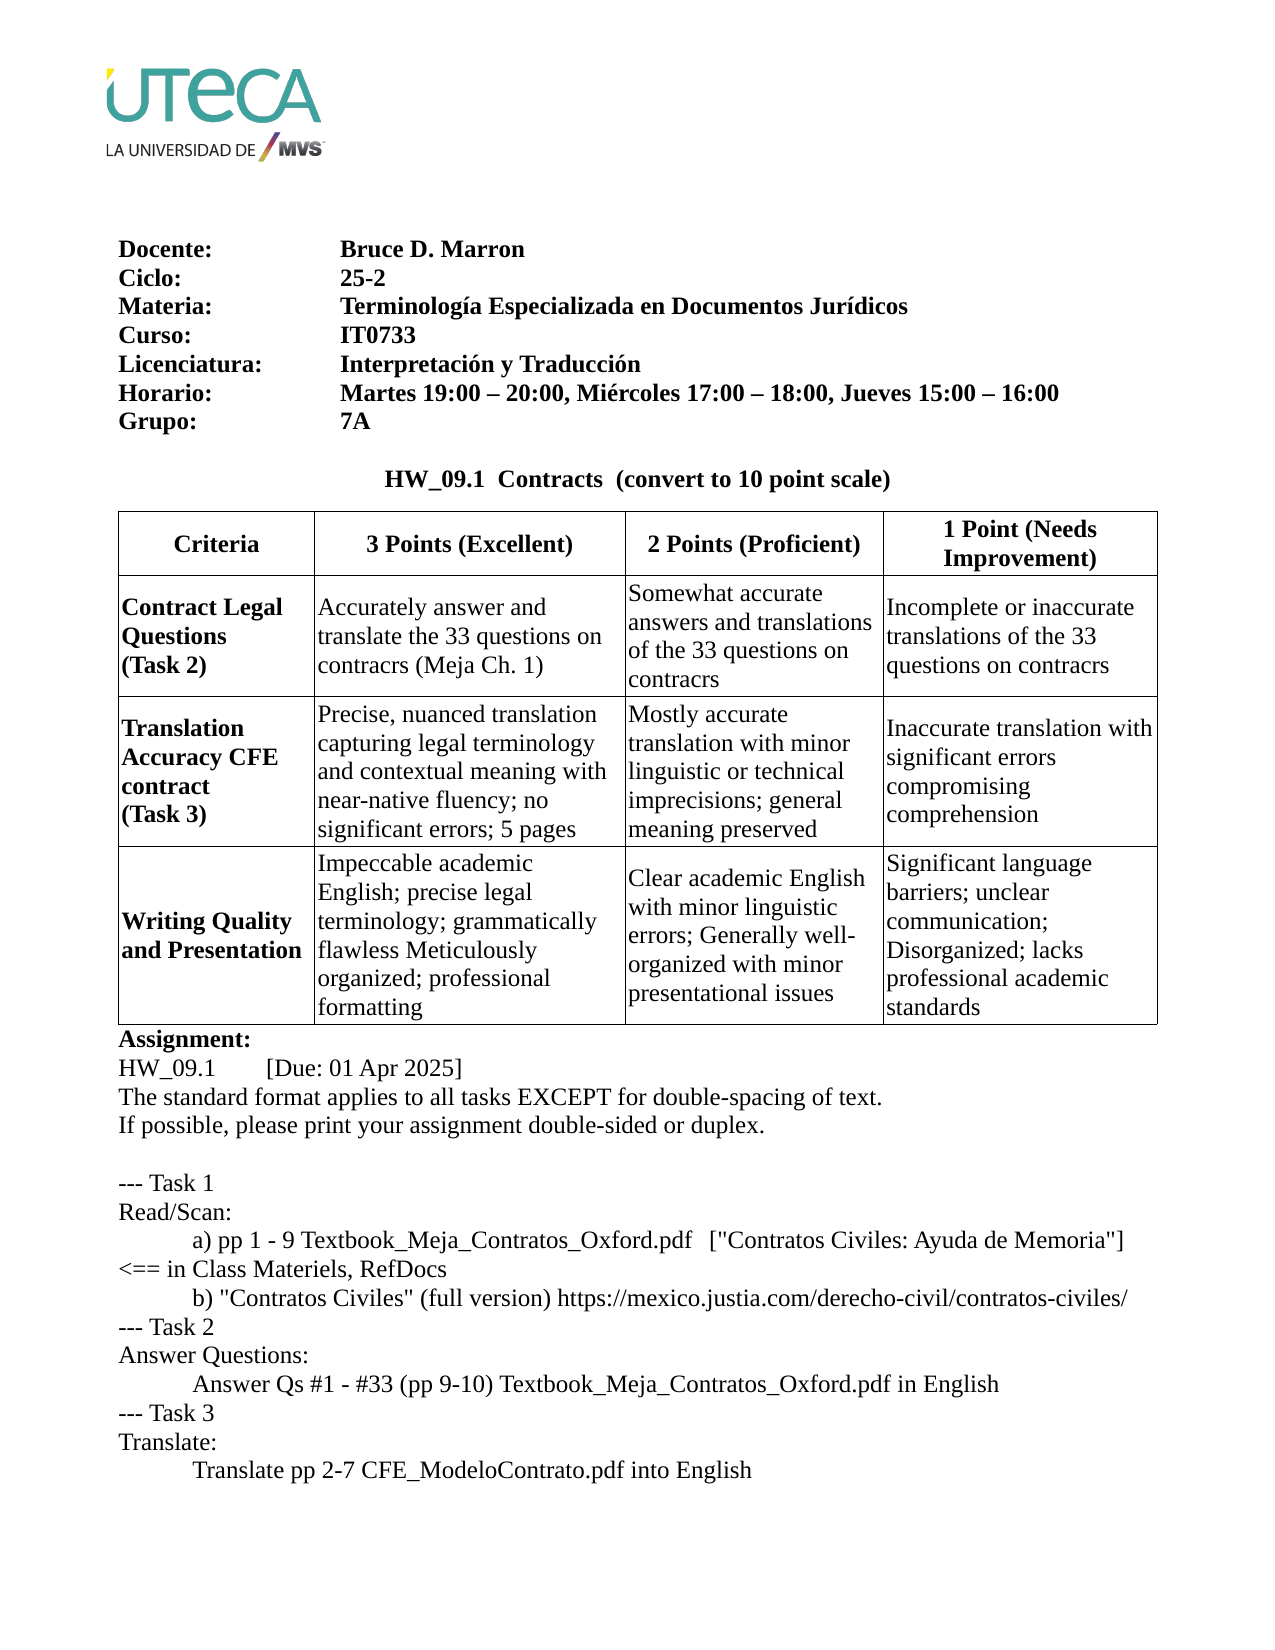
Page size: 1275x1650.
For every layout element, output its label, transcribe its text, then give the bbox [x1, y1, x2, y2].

table_cell Clear academic English with minor linguistic errors; Generally well-organized with minor presentational issues [626, 847, 883, 1024]
text Read/Scan: [118, 1197, 1157, 1225]
text Materia: Terminología Especializada en Documentos Jurídicos [118, 291, 1157, 320]
text Horario: Martes 19:00 – 20:00, Miércoles 17:00 – 18:00, Jueves 15:00 – 16:00 [118, 378, 1157, 406]
table_header 3 Points (Excellent) [315, 512, 625, 575]
table_header Criteria [119, 512, 314, 575]
text If possible, please print your assignment double-sided or duplex. [118, 1110, 1157, 1139]
table_cell Translation Accuracy CFE contract (Task 3) [119, 697, 314, 846]
text Grupo: 7A [118, 406, 1157, 435]
text Answer Questions: [118, 1340, 1157, 1369]
table_cell Writing Quality and Presentation [119, 847, 314, 1024]
text The standard format applies to all tasks EXCEPT for double-spacing of text. [118, 1082, 1157, 1110]
table_header 2 Points (Proficient) [626, 512, 883, 575]
text Assignment: [118, 1025, 1157, 1053]
text Docente: Bruce D. Marron [118, 234, 1157, 263]
picture [104, 64, 328, 166]
table_header 1 Point (Needs Improvement) [884, 512, 1157, 575]
text HW_09.1 [Due: 01 Apr 2025] [118, 1053, 1157, 1082]
text Curso: IT0733 [118, 320, 1157, 349]
table_cell Incomplete or inaccurate translations of the 33 questions on contracrs [884, 576, 1157, 696]
text --- Task 2 [118, 1312, 1157, 1340]
text --- Task 1 [118, 1168, 1157, 1197]
table_cell Mostly accurate translation with minor linguistic or technical imprecisions; general meaning preserved [626, 697, 883, 846]
table_cell Accurately answer and translate the 33 questions on contracrs (Meja Ch. 1) [315, 576, 625, 696]
text Licenciatura: Interpretación y Traducción [118, 349, 1157, 378]
text HW_09.1 Contracts (convert to 10 point scale) [118, 464, 1157, 493]
table_cell Precise, nuanced translation capturing legal terminology and contextual meaning with near-native fluency; no significant errors; 5 pages [315, 697, 625, 846]
text b) "Contratos Civiles" (full version) https://mexico.justia.com/derecho-civil/contratos-civiles/ [118, 1283, 1157, 1312]
text Translate pp 2-7 CFE_ModeloContrato.pdf into English [118, 1455, 1157, 1484]
text Ciclo: 25-2 [118, 263, 1157, 291]
text Translate: [118, 1427, 1157, 1455]
text a) pp 1 - 9 Textbook_Meja_Contratos_Oxford.pdf ["Contratos Civiles: Ayuda de Memoria"] <== in Class Materiels, RefDocs [118, 1225, 1157, 1283]
text Answer Qs #1 - #33 (pp 9-10) Textbook_Meja_Contratos_Oxford.pdf in English [118, 1369, 1157, 1398]
table_cell Inaccurate translation with significant errors compromising comprehension [884, 697, 1157, 846]
table_cell Impeccable academic English; precise legal terminology; grammatically flawless Meticulously organized; professional formatting [315, 847, 625, 1024]
table_cell Significant language barriers; unclear communication; Disorganized; lacks professional academic standards [884, 847, 1157, 1024]
table_cell Somewhat accurate answers and translations of the 33 questions on contracrs [626, 576, 883, 696]
text --- Task 3 [118, 1398, 1157, 1427]
table_cell Contract Legal Questions (Task 2) [119, 576, 314, 696]
